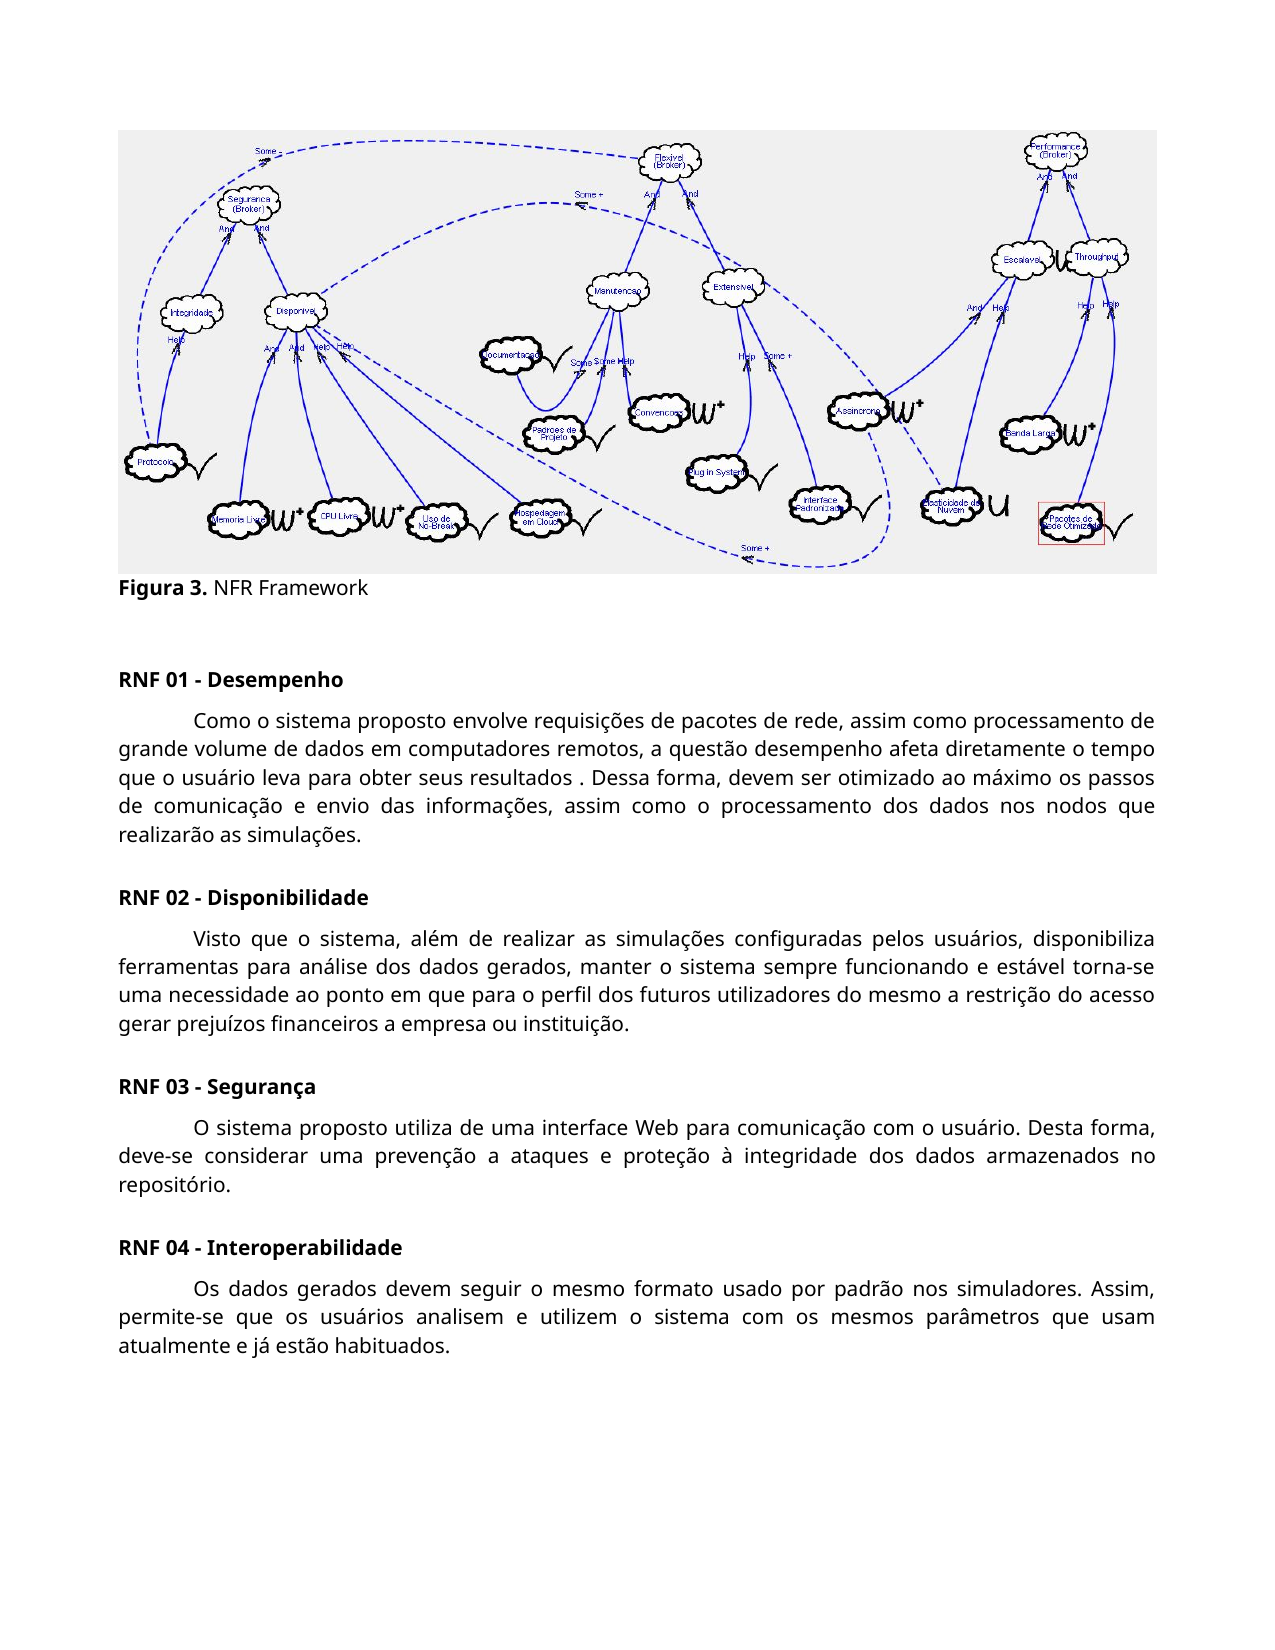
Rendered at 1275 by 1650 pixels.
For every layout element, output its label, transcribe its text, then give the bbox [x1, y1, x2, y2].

subtitle RNF 02 - Disponibilidade [118, 883, 1157, 911]
text O sistema proposto utiliza de uma interface Web para comunicação com o usuário. Desta forma, deve-se considerar uma prevenção a ataques e proteção à integridade dos dados armazenados no repositório. [118, 1113, 1157, 1198]
subtitle RNF 04 - Interoperabilidade [118, 1233, 1157, 1262]
text Visto que o sistema, além de realizar as simulações configuradas pelos usuários, disponibiliza ferramentas para análise dos dados gerados, manter o sistema sempre funcionando e estável torna-se uma necessidade ao ponto em que para o perfil dos futuros utilizadores do mesmo a restrição do acesso gerar prejuízos financeiros a empresa ou instituição. [118, 924, 1157, 1037]
picture [118, 130, 1157, 574]
subtitle RNF 03 - Segurança [118, 1072, 1157, 1101]
text Figura 3. NFR Framework [118, 574, 1157, 602]
text Como o sistema proposto envolve requisições de pacotes de rede, assim como processamento de grande volume de dados em computadores remotos, a questão desempenho afeta diretamente o tempo que o usuário leva para obter seus resultados . Dessa forma, devem ser otimizado ao máximo os passos de comunicação e envio das informações, assim como o processamento dos dados nos nodos que realizarão as simulações. [118, 706, 1157, 848]
subtitle RNF 01 - Desempenho [118, 665, 1157, 693]
text Os dados gerados devem seguir o mesmo formato usado por padrão nos simuladores. Assim, permite-se que os usuários analisem e utilizem o sistema com os mesmos parâmetros que usam atualmente e já estão habituados. [118, 1274, 1157, 1359]
